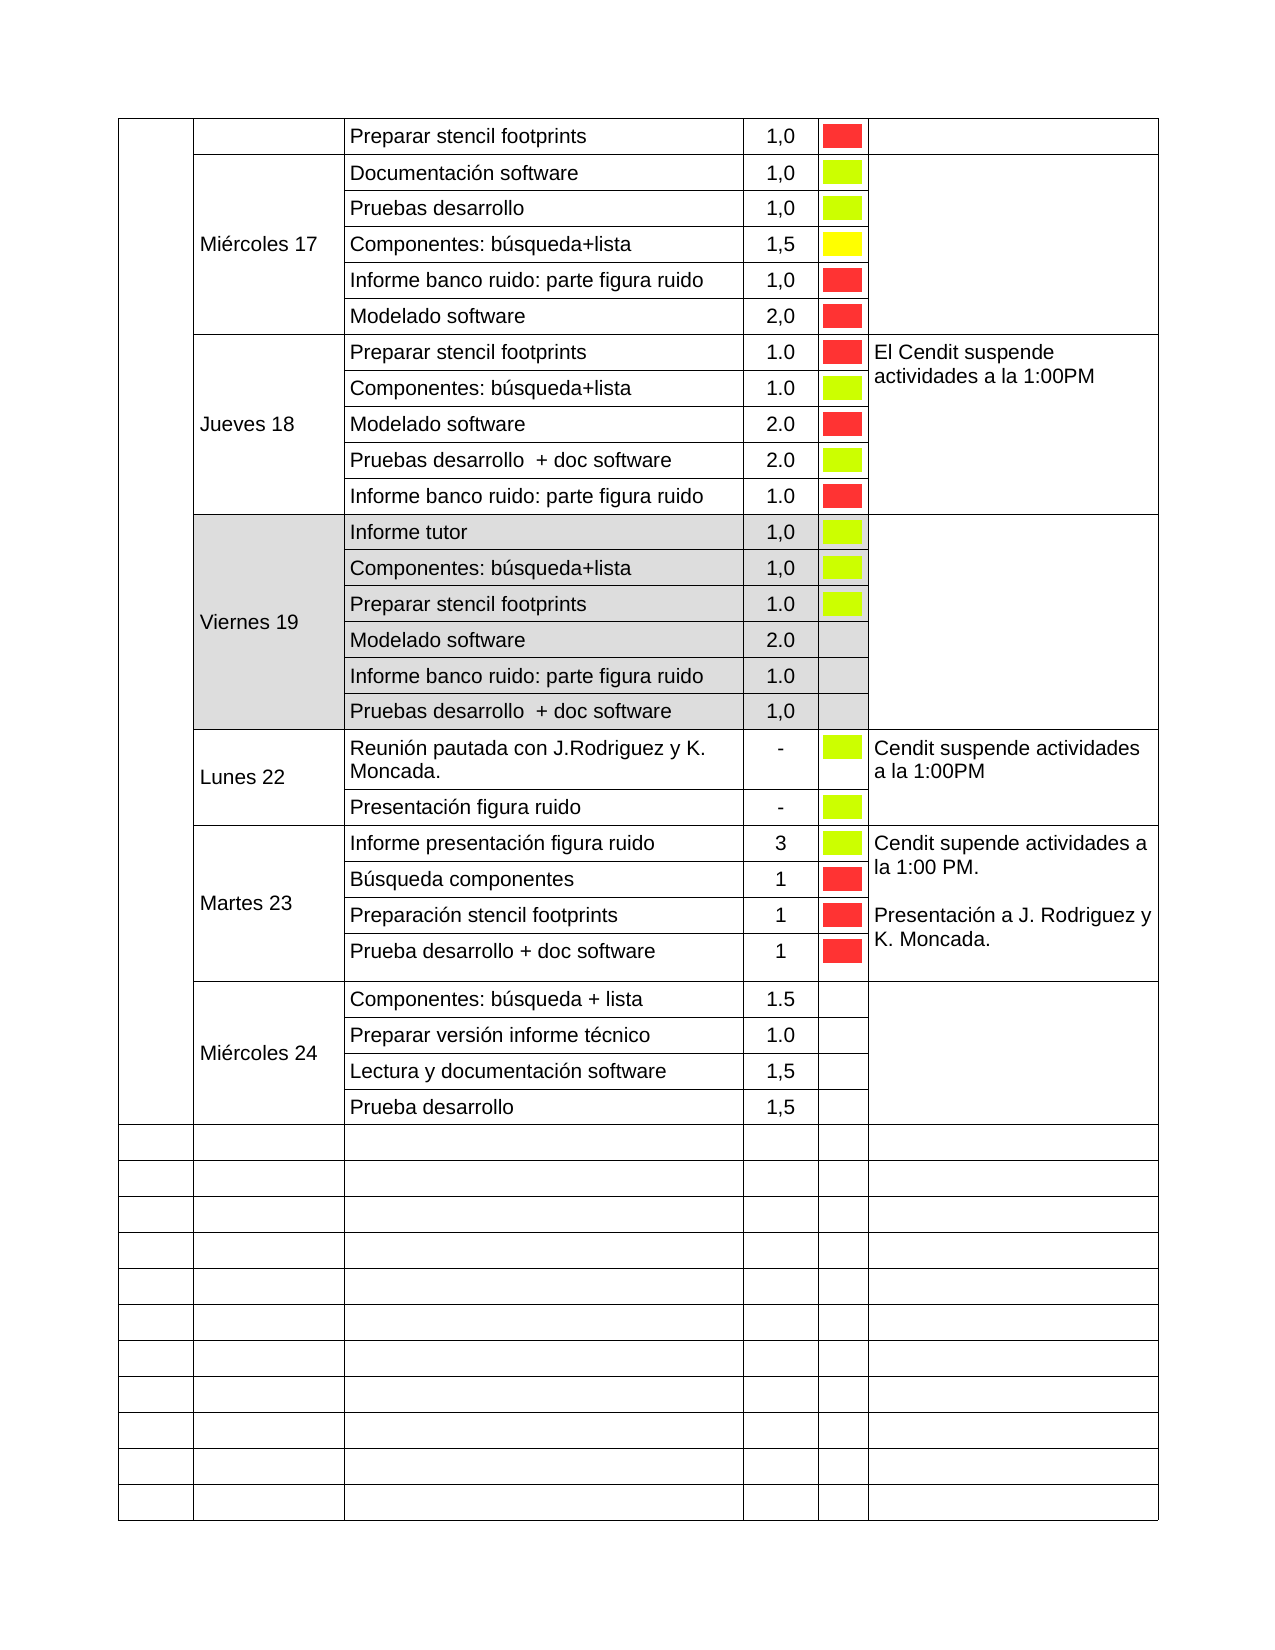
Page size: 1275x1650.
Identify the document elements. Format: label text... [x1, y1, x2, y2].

table_cell 1,0 [744, 191, 818, 226]
table_cell [869, 1449, 1158, 1484]
table_cell Jueves 18 [194, 335, 344, 513]
table_cell [194, 1449, 344, 1484]
table_cell [345, 1197, 743, 1232]
table_cell 1.0 [744, 1018, 818, 1052]
table_cell Búsqueda componentes [345, 862, 743, 897]
table_cell [869, 1233, 1158, 1268]
table_cell [194, 1377, 344, 1412]
table_cell [819, 1449, 868, 1484]
table_cell [744, 1485, 818, 1520]
table_cell 2,0 [744, 299, 818, 334]
table_cell [819, 658, 868, 693]
table_cell [869, 1161, 1158, 1196]
table_cell [869, 1377, 1158, 1412]
table_cell [869, 1485, 1158, 1520]
table_cell Componentes: búsqueda + lista [345, 982, 743, 1017]
table_cell Miércoles 17 [194, 155, 344, 334]
table_cell [119, 1233, 193, 1268]
table_cell [744, 1269, 818, 1304]
table_cell Modelado software [345, 407, 743, 442]
table_cell Pruebas desarrollo + doc software [345, 443, 743, 477]
table_cell Modelado software [345, 299, 743, 334]
table_cell [119, 1413, 193, 1448]
table_cell [194, 1125, 344, 1160]
table_cell [869, 1413, 1158, 1448]
table_cell [869, 155, 1158, 334]
table_cell [819, 1413, 868, 1448]
table_cell [819, 443, 868, 477]
table_cell 1,0 [744, 155, 818, 190]
table_cell [345, 1269, 743, 1304]
table_cell [819, 1054, 868, 1088]
table_cell [119, 1125, 193, 1160]
table_cell 1.0 [744, 586, 818, 621]
table_cell [119, 1485, 193, 1520]
table_cell 2.0 [744, 443, 818, 477]
table_cell [819, 371, 868, 406]
table_cell [819, 730, 868, 789]
table_cell Pruebas desarrollo + doc software [345, 694, 743, 729]
table_cell [869, 1305, 1158, 1340]
table_cell [819, 1090, 868, 1124]
table_cell [345, 1377, 743, 1412]
table_cell [819, 1305, 868, 1340]
table_cell Componentes: búsqueda+lista [345, 371, 743, 406]
table_cell [819, 263, 868, 298]
table_cell [819, 407, 868, 442]
table_cell [744, 1161, 818, 1196]
table_cell - [744, 790, 818, 825]
table_cell [819, 227, 868, 262]
table_cell 1,0 [744, 263, 818, 298]
table_cell 2.0 [744, 407, 818, 442]
table_cell [345, 1233, 743, 1268]
table_cell 1,5 [744, 227, 818, 262]
table_cell Documentación software [345, 155, 743, 190]
table_cell [819, 934, 868, 981]
table_cell Informe banco ruido: parte figura ruido [345, 658, 743, 693]
table_cell [119, 1269, 193, 1304]
table_cell [744, 1413, 818, 1448]
table_cell 1,0 [744, 694, 818, 729]
table_cell [819, 982, 868, 1017]
table_cell Preparación stencil footprints [345, 898, 743, 933]
table_cell [819, 1233, 868, 1268]
table_cell Preparar stencil footprints [345, 335, 743, 370]
table_cell Informe tutor [345, 515, 743, 549]
table_cell [744, 1341, 818, 1376]
table_cell [119, 1197, 193, 1232]
table_cell [819, 790, 868, 825]
table_cell 1,0 [744, 119, 818, 154]
table_cell Prueba desarrollo + doc software [345, 934, 743, 981]
table_cell [345, 1161, 743, 1196]
table_cell 2.0 [744, 622, 818, 657]
table_cell [744, 1125, 818, 1160]
table_cell Presentación figura ruido [345, 790, 743, 825]
table_cell 1 [744, 898, 818, 933]
table_cell Lunes 22 [194, 730, 344, 825]
table_cell [819, 826, 868, 861]
table_cell [194, 1161, 344, 1196]
table_cell Preparar stencil footprints [345, 586, 743, 621]
table_cell Cendit supende actividades a la 1:00 PM. Presentación a J. Rodriguez y K. Moncada. [869, 826, 1158, 981]
table_cell 3 [744, 826, 818, 861]
table_cell [194, 1485, 344, 1520]
table_cell [869, 1197, 1158, 1232]
table_cell 1.0 [744, 371, 818, 406]
table_cell [194, 1269, 344, 1304]
table_cell [819, 155, 868, 190]
table_cell [819, 550, 868, 585]
table_cell [345, 1449, 743, 1484]
table_cell [819, 622, 868, 657]
table_cell [869, 982, 1158, 1124]
table_cell [744, 1233, 818, 1268]
table_cell [194, 1197, 344, 1232]
table_cell 1.0 [744, 335, 818, 370]
table_cell [119, 1377, 193, 1412]
table_cell Modelado software [345, 622, 743, 657]
table_cell [819, 1485, 868, 1520]
table_cell [194, 1413, 344, 1448]
table_cell [119, 119, 193, 1124]
table_cell Prueba desarrollo [345, 1090, 743, 1124]
table_cell 1.0 [744, 658, 818, 693]
table_cell 1 [744, 862, 818, 897]
table_cell Viernes 19 [194, 515, 344, 729]
table_cell [819, 1377, 868, 1412]
table_cell Informe banco ruido: parte figura ruido [345, 479, 743, 513]
table_cell [819, 119, 868, 154]
table_cell Componentes: búsqueda+lista [345, 227, 743, 262]
table_cell Miércoles 24 [194, 982, 344, 1124]
table_cell [119, 1305, 193, 1340]
table_cell [869, 1341, 1158, 1376]
table_cell Martes 23 [194, 826, 344, 981]
table_cell Cendit suspende actividades a la 1:00PM [869, 730, 1158, 825]
table_cell - [744, 730, 818, 789]
table_cell [819, 299, 868, 334]
table_cell [819, 515, 868, 549]
table_cell [819, 1341, 868, 1376]
table_cell Reunión pautada con J.Rodriguez y K. Moncada. [345, 730, 743, 789]
table_cell [345, 1341, 743, 1376]
table_cell [819, 479, 868, 513]
table_cell El Cendit suspende actividades a la 1:00PM [869, 335, 1158, 513]
table_cell [744, 1449, 818, 1484]
table_cell [819, 862, 868, 897]
table_cell [744, 1305, 818, 1340]
table_cell Lectura y documentación software [345, 1054, 743, 1088]
table_cell [819, 586, 868, 621]
table_cell [819, 694, 868, 729]
table_cell 1.0 [744, 479, 818, 513]
table_cell [345, 1305, 743, 1340]
table_cell [194, 1305, 344, 1340]
table_cell [819, 1161, 868, 1196]
table_cell [194, 1341, 344, 1376]
table_cell [819, 191, 868, 226]
table_cell Informe presentación figura ruido [345, 826, 743, 861]
table_cell [869, 1269, 1158, 1304]
table_cell [119, 1161, 193, 1196]
table_cell [819, 1197, 868, 1232]
table_cell Pruebas desarrollo [345, 191, 743, 226]
table_cell 1,0 [744, 515, 818, 549]
table_cell 1 [744, 934, 818, 981]
table_cell [819, 1269, 868, 1304]
table_cell [345, 1485, 743, 1520]
table_cell [869, 1125, 1158, 1160]
table_cell Componentes: búsqueda+lista [345, 550, 743, 585]
table_cell [819, 1125, 868, 1160]
table_cell [819, 898, 868, 933]
table_cell [744, 1377, 818, 1412]
table_cell Preparar versión informe técnico [345, 1018, 743, 1052]
table_cell [345, 1413, 743, 1448]
table_cell Informe banco ruido: parte figura ruido [345, 263, 743, 298]
table_cell [869, 515, 1158, 729]
table_cell [869, 119, 1158, 154]
table_cell [119, 1341, 193, 1376]
table_cell Preparar stencil footprints [345, 119, 743, 154]
table_cell [744, 1197, 818, 1232]
table_cell 1.5 [744, 982, 818, 1017]
table_cell [194, 1233, 344, 1268]
table_cell [194, 119, 344, 154]
table_cell [345, 1125, 743, 1160]
table_cell [819, 1018, 868, 1052]
table_cell 1,5 [744, 1090, 818, 1124]
table_cell [119, 1449, 193, 1484]
table_cell 1,0 [744, 550, 818, 585]
table_cell 1,5 [744, 1054, 818, 1088]
table_cell [819, 335, 868, 370]
